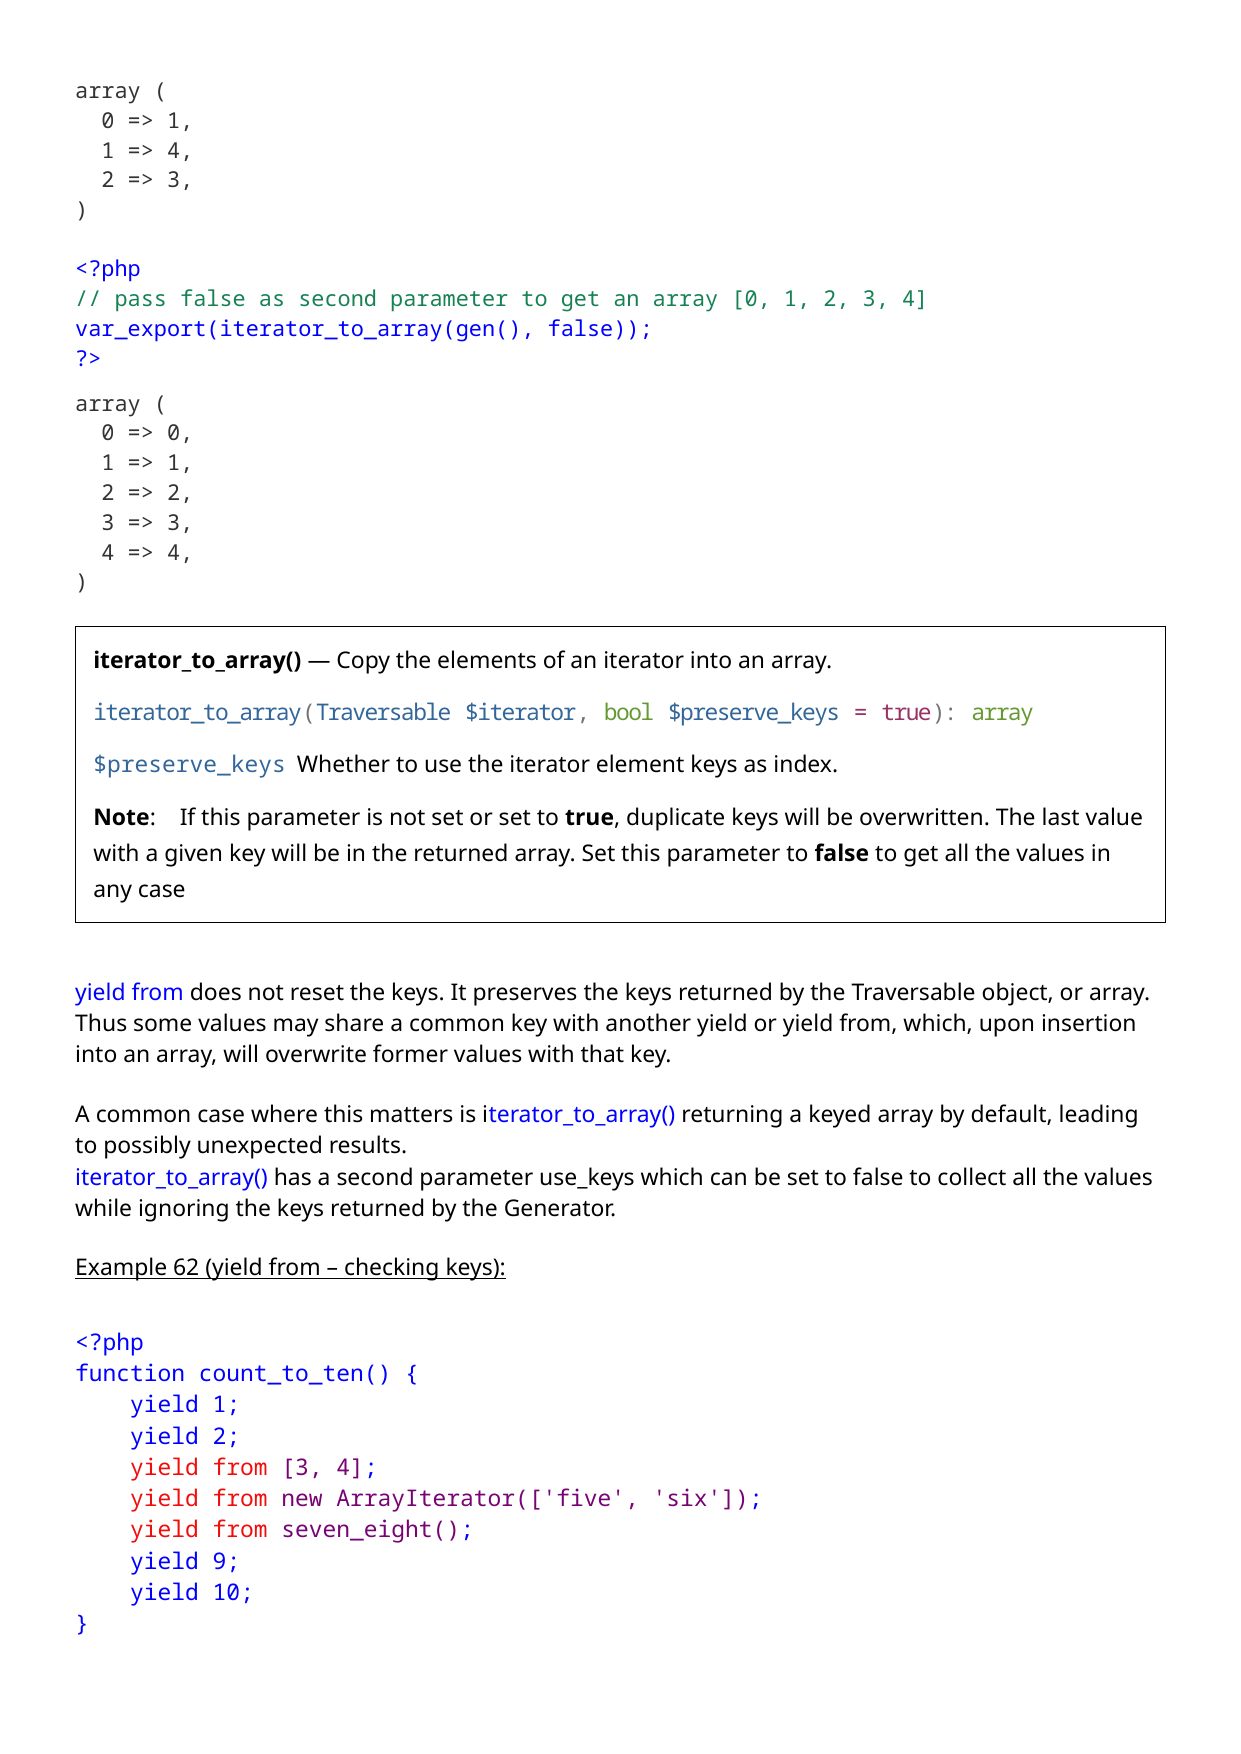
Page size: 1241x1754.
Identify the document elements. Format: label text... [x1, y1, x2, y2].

text yield from [3, 4]; [75, 1451, 1166, 1482]
text iterator_to_array(Traversable $iterator, bool $preserve_keys = true): array [76, 678, 1165, 727]
text yield 9; [75, 1545, 1166, 1576]
text 1 => 4, [75, 134, 1166, 164]
text } [75, 1607, 1166, 1638]
text Note: If this parameter is not set or set to true, duplicate keys will be overwritten. The last value with a given key will be in the returned array. Set this parameter to false to get all the values in any case [76, 782, 1165, 922]
text ) [75, 194, 1166, 224]
text A common case where this matters is iterator_to_array() returning a keyed array by default, leading to possibly unexpected results. [75, 1098, 1166, 1161]
text yield 2; [75, 1420, 1166, 1451]
text ?> [75, 343, 1166, 373]
text <?php [75, 1326, 1166, 1357]
text iterator_to_array() — Copy the elements of an iterator into an array. [76, 627, 1165, 675]
text 1 => 1, [75, 447, 1166, 477]
text ) [75, 566, 1166, 596]
text // pass false as second parameter to get an array [0, 1, 2, 3, 4] [75, 283, 1166, 313]
text yield 1; [75, 1388, 1166, 1420]
text 0 => 1, [75, 105, 1166, 134]
text yield 10; [75, 1576, 1166, 1607]
text 4 => 4, [75, 537, 1166, 566]
text yield from seven_eight(); [75, 1513, 1166, 1545]
text array ( [75, 75, 1166, 105]
text <?php [75, 253, 1166, 283]
text yield from does not reset the keys. It preserves the keys returned by the Traversable object, or array. [75, 976, 1166, 1007]
text Thus some values may share a common key with another yield or yield from, which, upon insertion into an array, will overwrite former values with that key. [75, 1007, 1166, 1070]
text 2 => 3, [75, 164, 1166, 194]
text array ( [75, 388, 1166, 417]
text yield from new ArrayIterator(['five', 'six']); [75, 1482, 1166, 1513]
text function count_to_ten() { [75, 1357, 1166, 1388]
text var_export(iterator_to_array(gen(), false)); [75, 313, 1166, 343]
text iterator_to_array() has a second parameter use_keys which can be set to false to collect all the values while ignoring the keys returned by the Generator. [75, 1161, 1166, 1223]
text 0 => 0, [75, 417, 1166, 447]
text Example 62 (yield from – checking keys): [75, 1251, 1166, 1283]
subtitle $preserve_keys Whether to use the iterator element keys as index. [76, 730, 1165, 779]
text 2 => 2, [75, 477, 1166, 507]
text 3 => 3, [75, 507, 1166, 537]
